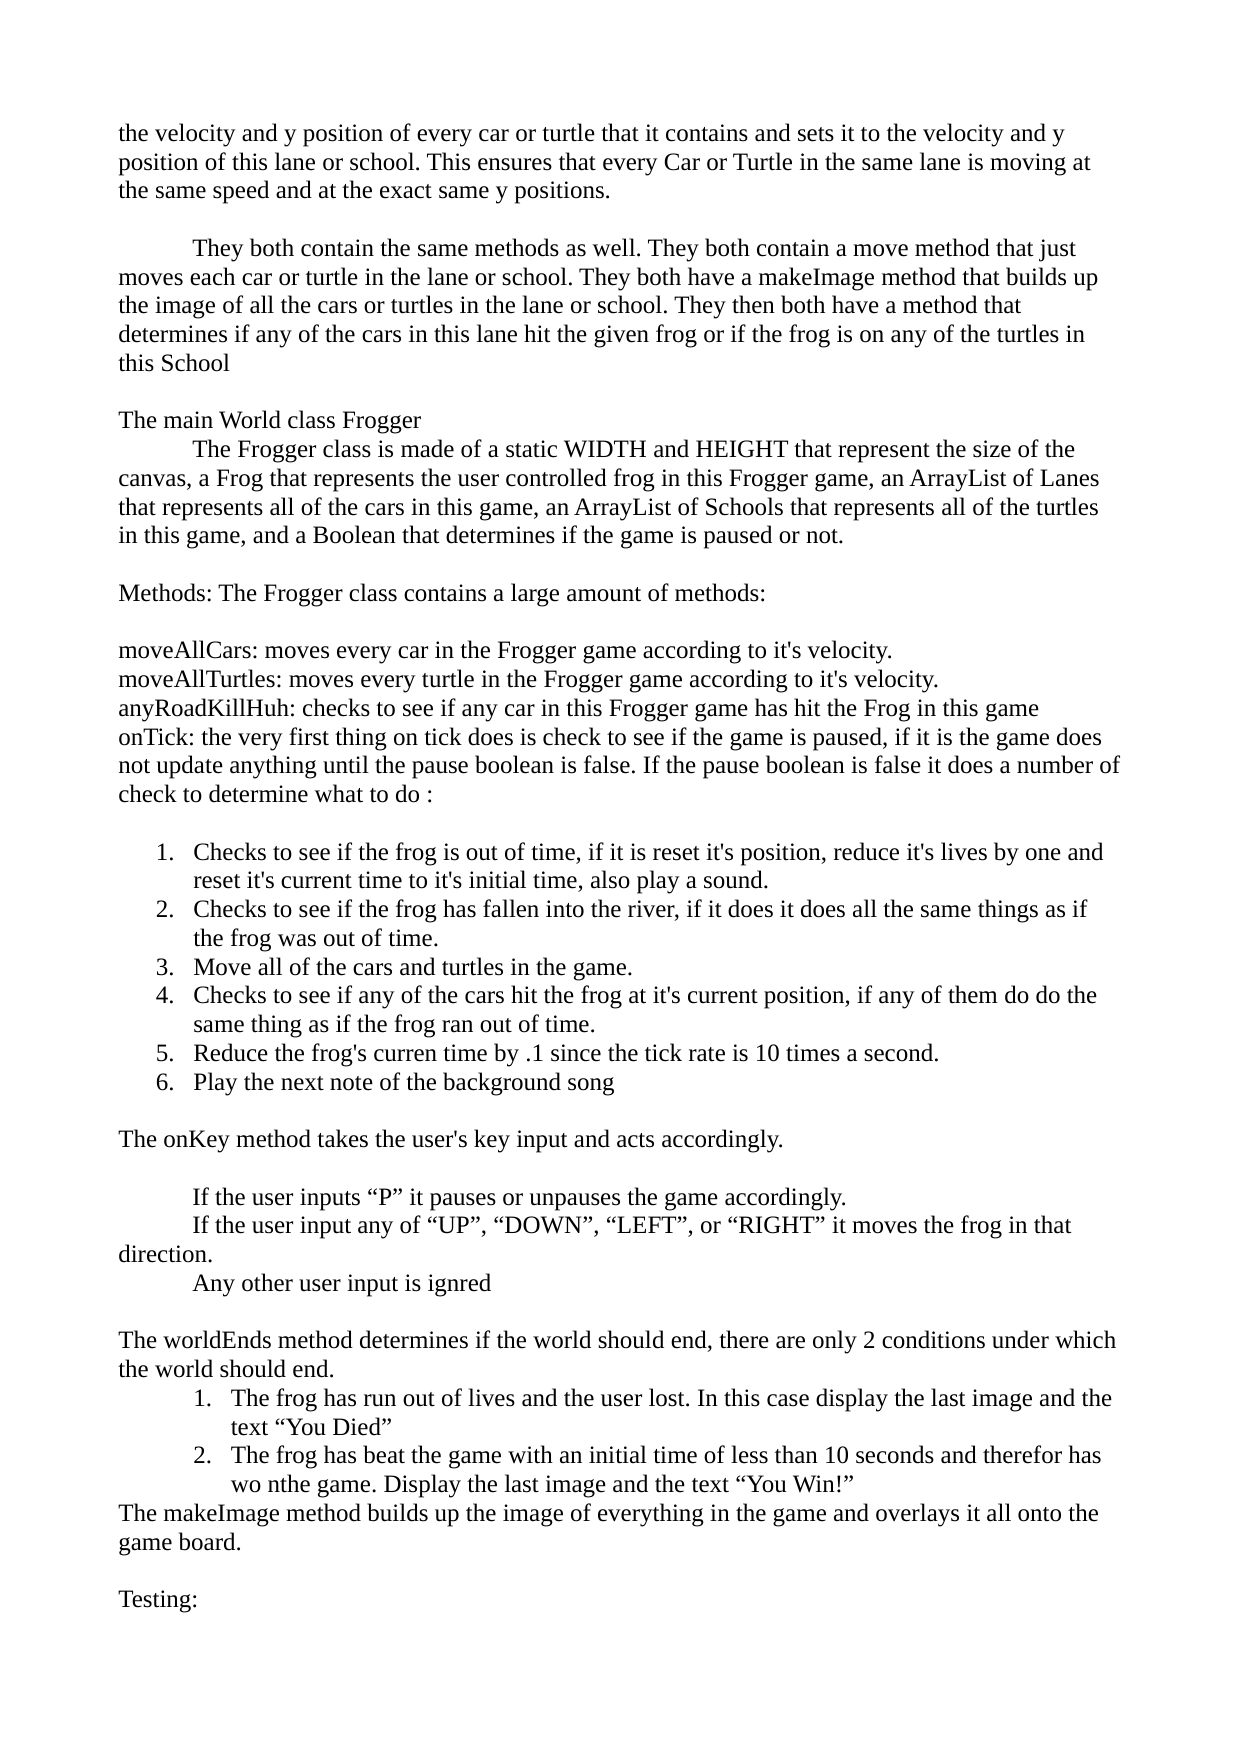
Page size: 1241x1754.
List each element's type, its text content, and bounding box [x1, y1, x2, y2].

text Testing: [118, 1584, 1122, 1613]
list Checks to see if any of the cars hit the frog at it's current position, if any of them do do the same thing as if the frog ran out of time. [156, 981, 1122, 1038]
text moveAllCars: moves every car in the Frogger game according to it's velocity. [118, 636, 1122, 664]
text The onKey method takes the user's key input and acts accordingly. [118, 1124, 1122, 1153]
text The Frogger class is made of a static WIDTH and HEIGHT that represent the size of the canvas, a Frog that represents the user controlled frog in this Frogger game, an ArrayList of Lanes that represents all of the cars in this game, an ArrayList of Schools that represents all of the turtles in this game, and a Boolean that determines if the game is paused or not. [118, 434, 1122, 549]
text If the user input any of “UP”, “DOWN”, “LEFT”, or “RIGHT” it moves the frog in that direction. [118, 1211, 1122, 1268]
text If the user inputs “P” it pauses or unpauses the game accordingly. [118, 1182, 1122, 1211]
list Checks to see if the frog is out of time, if it is reset it's position, reduce it's lives by one and reset it's current time to it's initial time, also play a sound. [156, 837, 1122, 894]
text the velocity and y position of every car or turtle that it contains and sets it to the velocity and y position of this lane or school. This ensures that every Car or Turtle in the same lane is moving at the same speed and at the exact same y positions. [118, 118, 1122, 204]
list Play the next note of the background song [156, 1067, 1122, 1096]
text onTick: the very first thing on tick does is check to see if the game is paused, if it is the game does not update anything until the pause boolean is false. If the pause boolean is false it does a number of check to determine what to do : [118, 722, 1122, 808]
list The frog has run out of lives and the user lost. In this case display the last image and the text “You Died” [193, 1383, 1122, 1441]
text The worldEnds method determines if the world should end, there are only 2 conditions under which the world should end. [118, 1326, 1122, 1383]
text anyRoadKillHuh: checks to see if any car in this Frogger game has hit the Frog in this game [118, 693, 1122, 722]
list Move all of the cars and turtles in the game. [156, 952, 1122, 981]
list Reduce the frog's curren time by .1 since the tick rate is 10 times a second. [156, 1038, 1122, 1067]
text The makeImage method builds up the image of everything in the game and overlays it all onto the game board. [118, 1498, 1122, 1556]
text moveAllTurtles: moves every turtle in the Frogger game according to it's velocity. [118, 664, 1122, 693]
list The frog has beat the game with an initial time of less than 10 seconds and therefor has wo nthe game. Display the last image and the text “You Win!” [193, 1441, 1122, 1498]
text Methods: The Frogger class contains a large amount of methods: [118, 578, 1122, 607]
text Any other user input is ignred [118, 1268, 1122, 1297]
text They both contain the same methods as well. They both contain a move method that just moves each car or turtle in the lane or school. They both have a makeImage method that builds up the image of all the cars or turtles in the lane or school. They then both have a method that determines if any of the cars in this lane hit the given frog or if the frog is on any of the turtles in this School [118, 233, 1122, 377]
list Checks to see if the frog has fallen into the river, if it does it does all the same things as if the frog was out of time. [156, 894, 1122, 952]
text The main World class Frogger [118, 406, 1122, 434]
